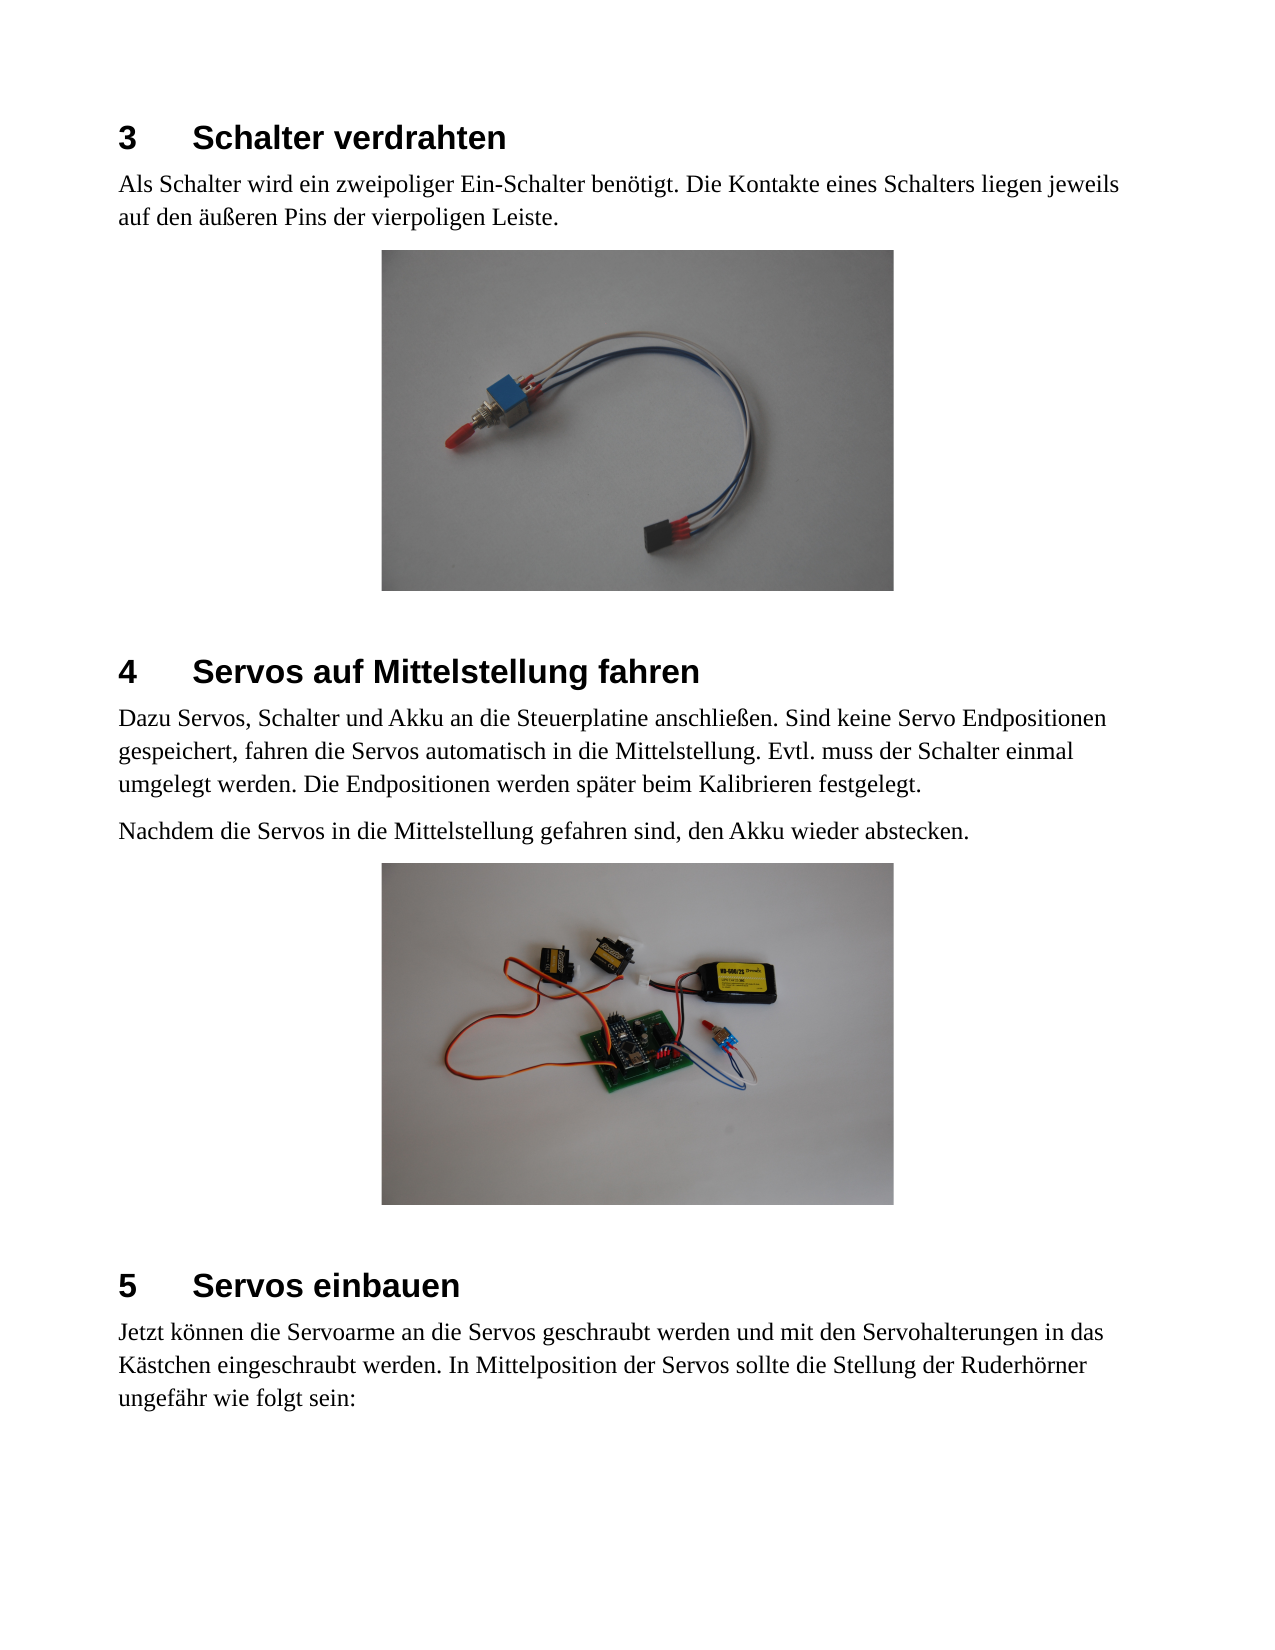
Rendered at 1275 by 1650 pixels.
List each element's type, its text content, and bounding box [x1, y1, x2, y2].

subtitle Servos auf Mittelstellung fahren [118, 652, 1157, 690]
text Jetzt können die Servoarme an die Servos geschraubt werden und mit den Servohalterungen in das Kästchen eingeschraubt werden. In Mittelposition der Servos sollte die Stellung der Ruderhörner ungefähr wie folgt sein: [118, 1317, 1157, 1412]
picture [381, 863, 894, 1205]
subtitle Servos einbauen [118, 1266, 1157, 1304]
subtitle Schalter verdrahten [118, 118, 1157, 157]
text Dazu Servos, Schalter und Akku an die Steuerplatine anschließen. Sind keine Servo Endpositionen gespeichert, fahren die Servos automatisch in die Mittelstellung. Evtl. muss der Schalter einmal umgelegt werden. Die Endpositionen werden später beim Kalibrieren festgelegt. [118, 703, 1157, 797]
text Nachdem die Servos in die Mittelstellung gefahren sind, den Akku wieder abstecken. [118, 816, 1157, 845]
picture [381, 250, 894, 591]
text Als Schalter wird ein zweipoliger Ein-Schalter benötigt. Die Kontakte eines Schalters liegen jeweils auf den äußeren Pins der vierpoligen Leiste. [118, 169, 1157, 231]
